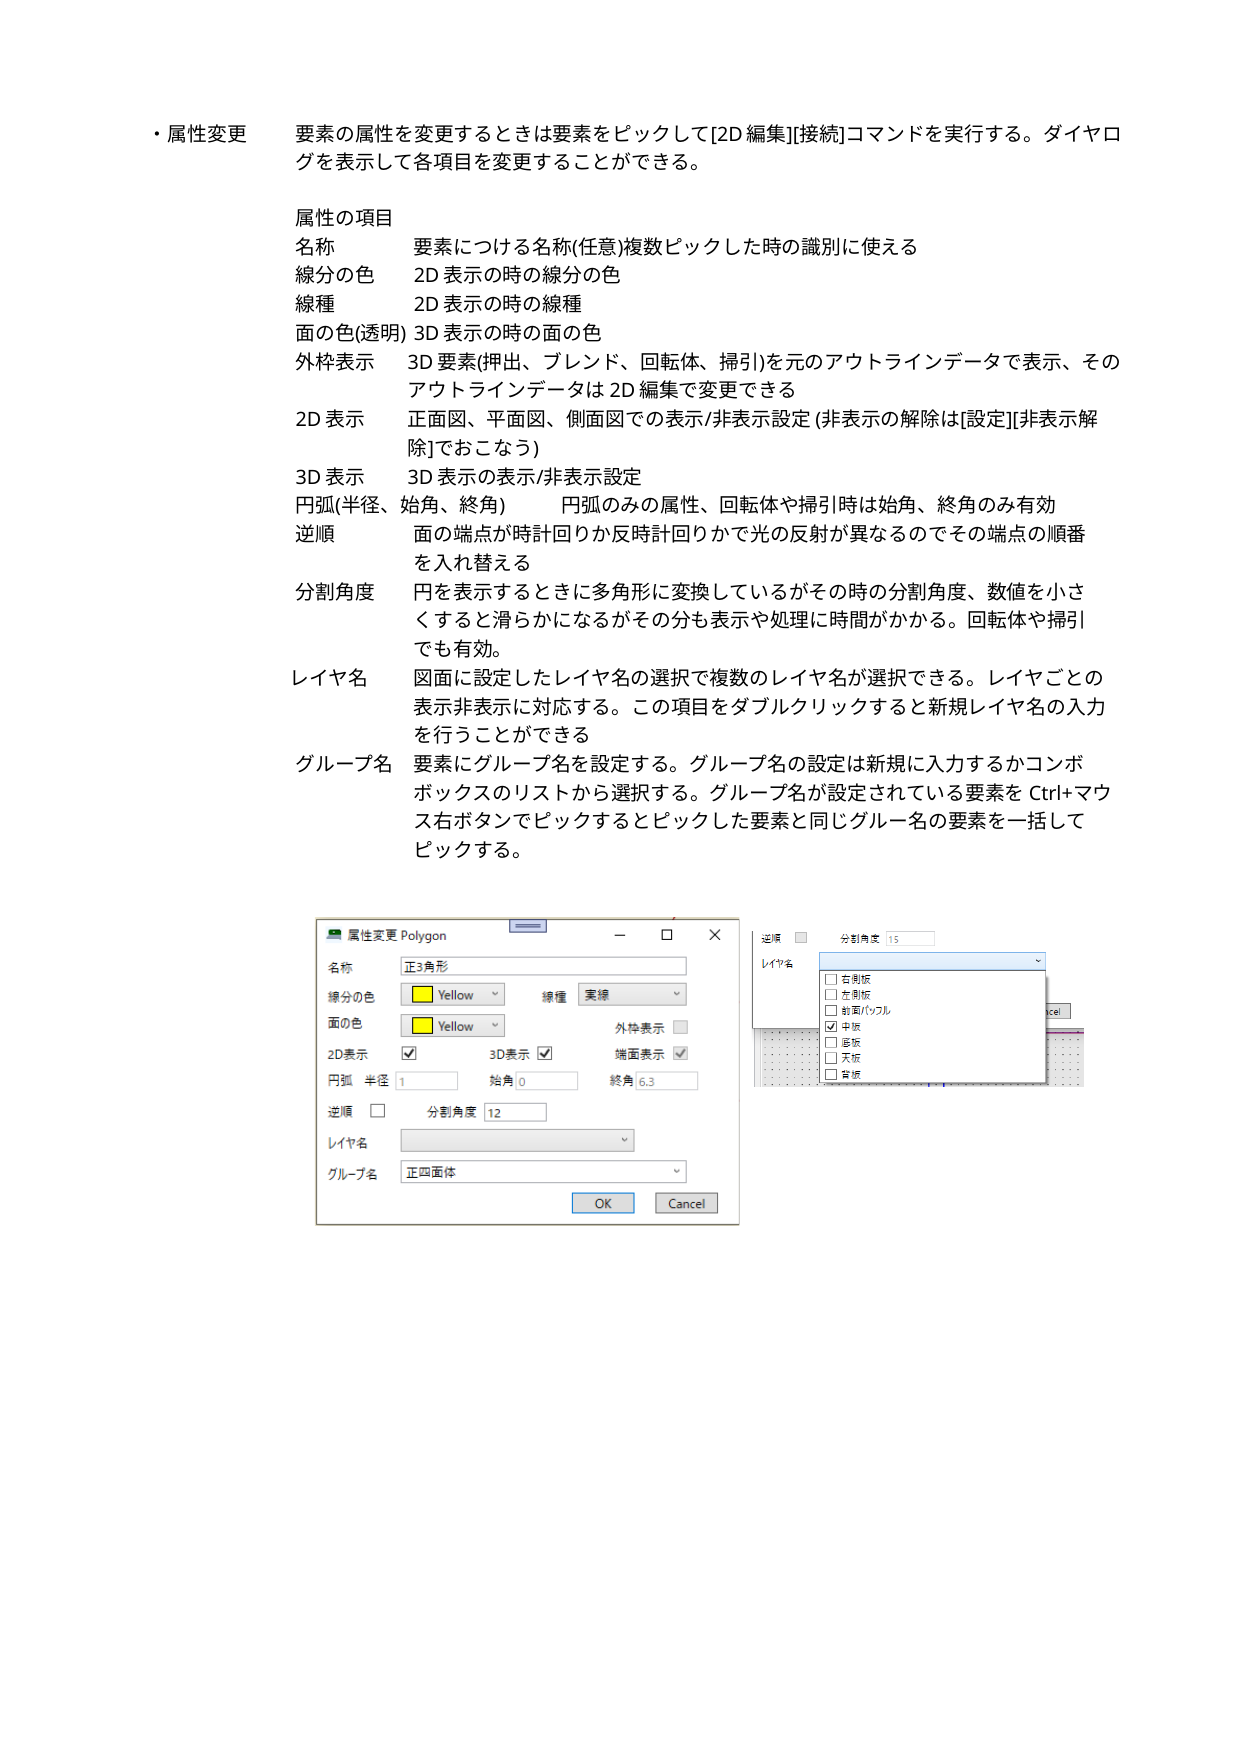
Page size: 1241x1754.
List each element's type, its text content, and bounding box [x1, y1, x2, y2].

text 面の色(透明) 3D表示の時の面の色 [148, 317, 1122, 346]
text 線分の色 2D表示の時の線分の色 [148, 260, 1122, 289]
text 名称 要素につける名称(任意)複数ピックした時の識別に使える [148, 231, 1122, 260]
text 2D表示 正面図、平面図、側面図での表示/非表示設定 (非表示の解除は[設定][非表示解除]でおこなう) [295, 404, 1122, 461]
text 線種 2D表示の時の線種 [148, 289, 1122, 317]
text ・属性変更 要素の属性を変更するときは要素をピックして[2D編集][接続]コマンドを実行する。ダイヤログを表示して各項目を変更することができる。 [148, 118, 1122, 176]
text 外枠表示 3D要素(押出、ブレンド、回転体、掃引)を元のアウトラインデータで表示、そのアウトラインデータは2D編集で変更できる [295, 346, 1122, 404]
picture [751, 931, 1084, 1087]
picture [314, 917, 740, 1226]
text レイヤ名 図面に設定したレイヤ名の選択で複数のレイヤ名が選択できる。レイヤごとの表示非表示に対応する。この項目をダブルクリックすると新規レイヤ名の入力を行うことができる [289, 662, 1122, 748]
text 円弧(半径、始角、終角) 円弧のみの属性、回転体や掃引時は始角、終角のみ有効 [148, 490, 1122, 519]
text 属性の項目 [148, 202, 1122, 231]
text グループ名 要素にグループ名を設定する。グループ名の設定は新規に入力するかコンボボックスのリストから選択する。グループ名が設定されている要素をCtrl+マウス右ボタンでピックするとピックした要素と同じグルー名の要素を一括してピックする。 [295, 748, 1122, 863]
text 分割角度 円を表示するときに多角形に変換しているがその時の分割角度、数値を小さ くすると滑らかになるがその分も表示や処理に時間がかかる。回転体や掃引 でも有効。 [295, 576, 1122, 662]
text 逆順 面の端点が時計回りか反時計回りかで光の反射が異なるのでその端点の順番 を入れ替える [148, 519, 1122, 576]
text 3D表示 3D表示の表示/非表示設定 [295, 461, 1122, 490]
